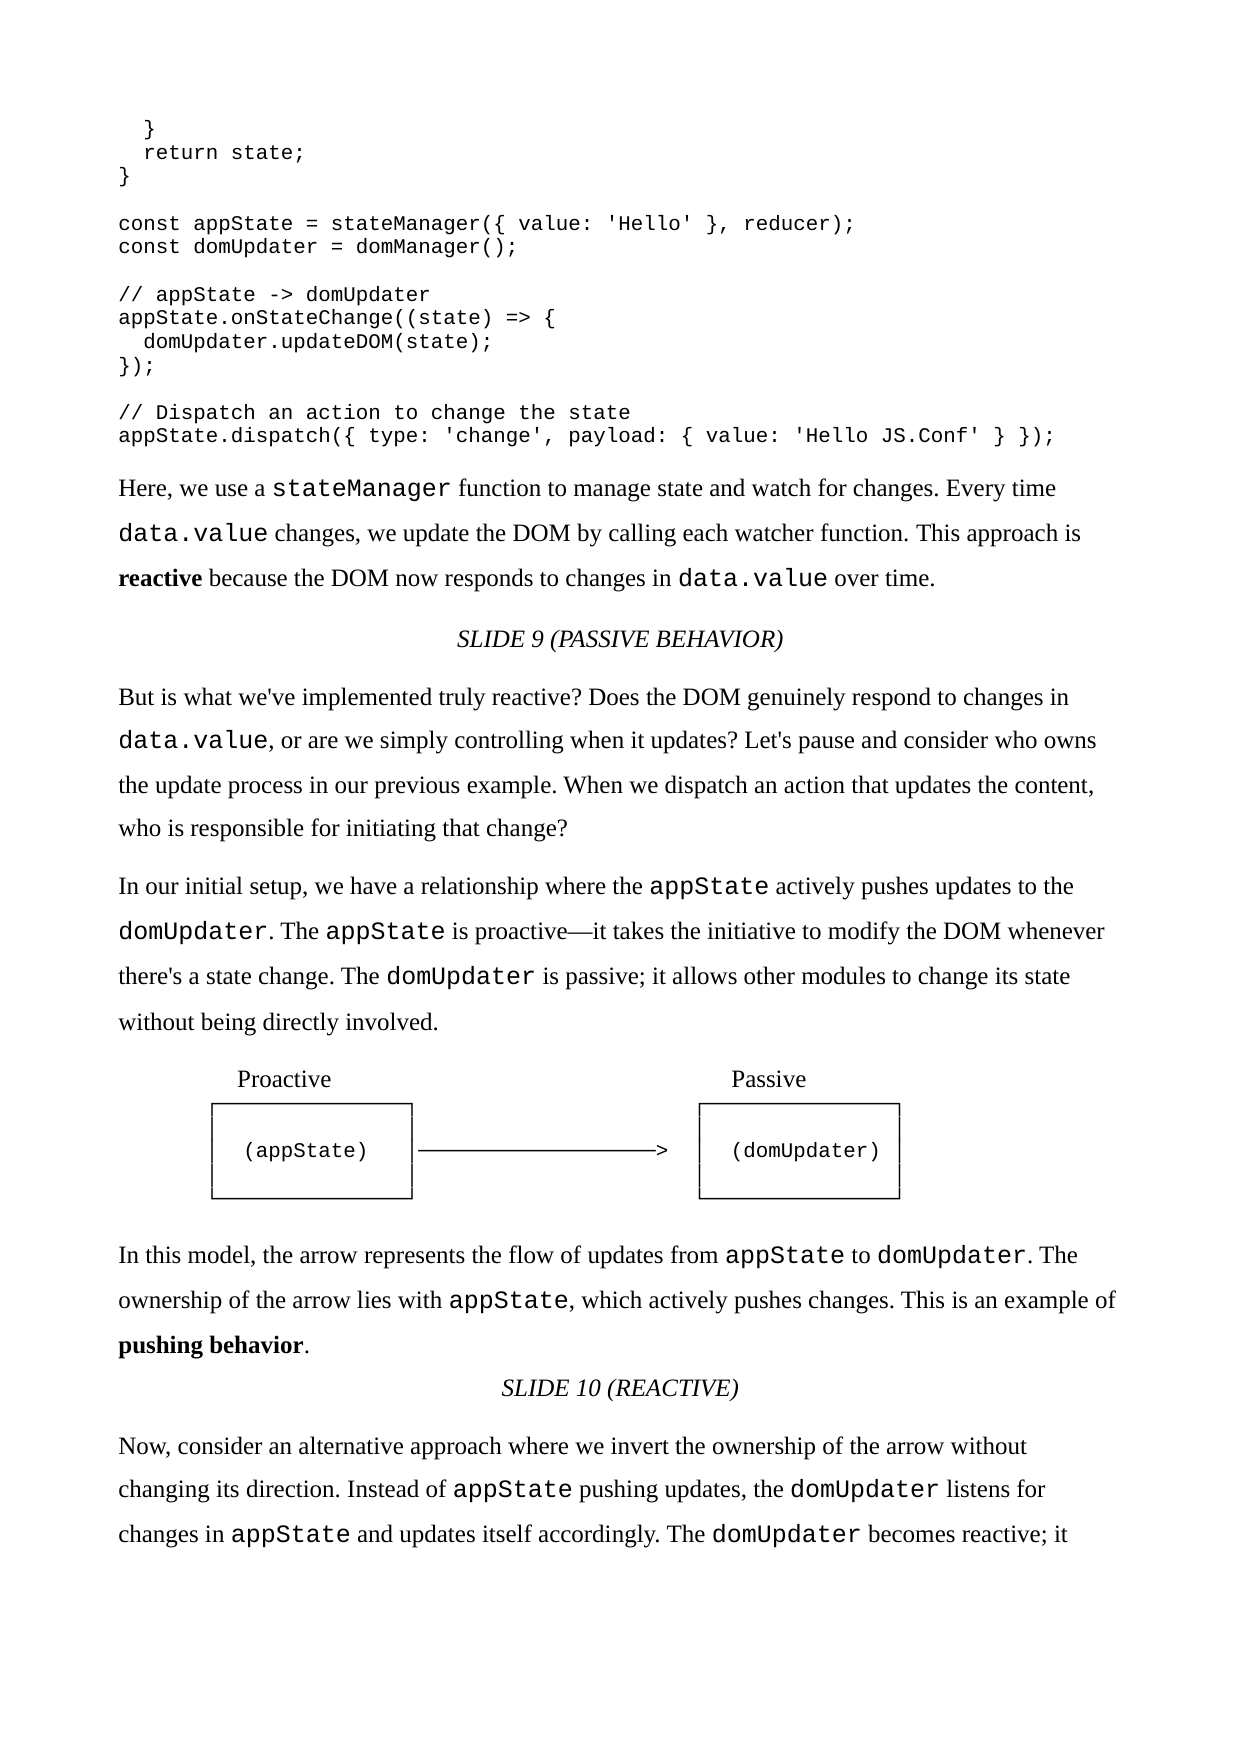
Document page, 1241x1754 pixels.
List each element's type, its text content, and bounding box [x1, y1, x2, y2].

text ┌───────────────┐ ┌───────────────┐ [118, 1093, 1122, 1117]
text In our initial setup, we have a relationship where the appState actively pushes updates to the domUpdater. The appState is proactive—it takes the initiative to modify the DOM whenever there's a state change. The domUpdater is passive; it allows other modules to change its state without being directly involved. [118, 871, 1122, 1035]
text } [118, 118, 1122, 142]
text │ │ │ │ [900, 1117, 1122, 1140]
text return state; [118, 142, 1122, 165]
text Here, we use a stateManager function to manage state and watch for changes. Every time data.value changes, we update the DOM by calling each watcher function. This approach is reactive because the DOM now responds to changes in data.value over time. [118, 473, 1122, 594]
text SLIDE 9 (PASSIVE BEHAVIOR) [118, 624, 1122, 653]
text appState.onStateChange((state) => { [118, 307, 1122, 331]
text appState.dispatch({ type: 'change', payload: { value: 'Hello JS.Conf' } }); [118, 426, 1122, 449]
text }); [118, 354, 1122, 378]
text } [118, 165, 1122, 189]
text Now, consider an alternative approach where we invert the ownership of the arrow without changing its direction. Instead of appState pushing updates, the domUpdater listens for changes in appState and updates itself accordingly. The domUpdater becomes reactive; it [118, 1431, 1122, 1550]
text │ (appState) │───────────────────> │ (domUpdater) │ [118, 1140, 1122, 1164]
text SLIDE 10 (REACTIVE) [118, 1373, 1122, 1402]
text domUpdater.updateDOM(state); [118, 331, 1122, 354]
text └───────────────┘ └───────────────┘ [118, 1188, 1122, 1211]
text But is what we've implemented truly reactive? Does the DOM genuinely respond to changes in data.value, or are we simply controlling when it updates? Let's pause and consider who owns the update process in our previous example. When we dispatch an action that updates the content, who is responsible for initiating that change? [118, 682, 1122, 842]
text const domUpdater = domManager(); [118, 236, 1122, 260]
text │ │ │ │ [118, 1164, 1122, 1188]
text │ │ │ │ [118, 1117, 211, 1140]
text In this model, the arrow represents the flow of updates from appState to domUpdater. The ownership of the arrow lies with appState, which actively pushes changes. This is an example of pushing behavior. [118, 1240, 1122, 1359]
text │ │ │ │ [412, 1117, 699, 1140]
text │ │ │ │ [212, 1117, 411, 1140]
text Proactive Passive [118, 1064, 1122, 1093]
text // appState -> domUpdater [118, 284, 1122, 307]
text // Dispatch an action to change the state [118, 402, 1122, 426]
text const appState = stateManager({ value: 'Hello' }, reducer); [118, 213, 1122, 236]
text │ │ │ │ [700, 1117, 899, 1140]
